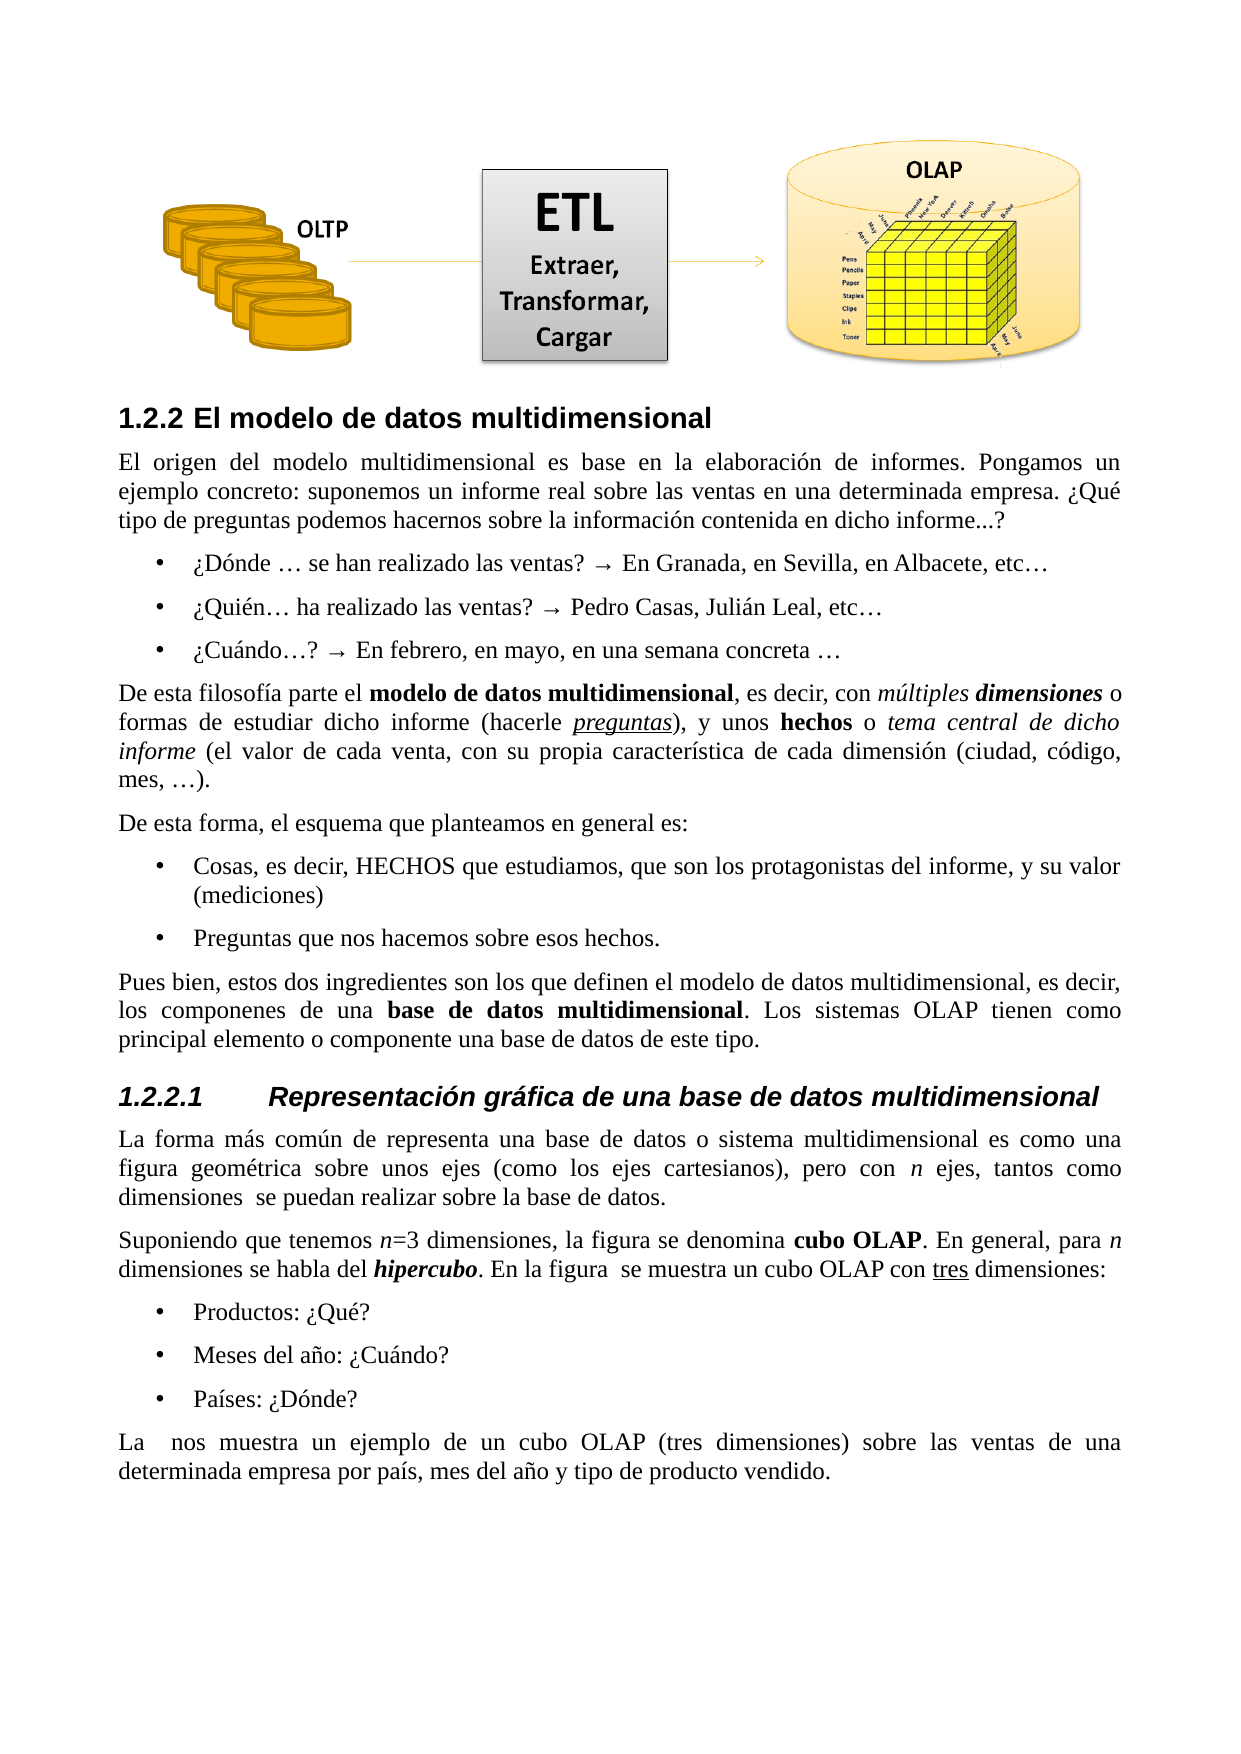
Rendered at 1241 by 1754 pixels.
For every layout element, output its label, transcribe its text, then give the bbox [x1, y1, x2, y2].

text La nos muestra un ejemplo de un cubo OLAP (tres dimensiones) sobre las ventas de una determinada empresa por país, mes del año y tipo de producto vendido. [118, 1427, 1122, 1485]
text De esta forma, el esquema que planteamos en general es: [118, 808, 1122, 837]
picture [143, 118, 1097, 372]
text Pues bien, estos dos ingredientes son los que definen el modelo de datos multidimensional, es decir, los componenes de una base de datos multidimensional. Los sistemas OLAP tienen como principal elemento o componente una base de datos de este tipo. [118, 967, 1122, 1053]
list ¿Cuándo…? → En febrero, en mayo, en una semana concreta … [156, 635, 1122, 664]
subtitle Representación gráfica de una base de datos multidimensional [118, 1080, 1122, 1112]
text Suponiendo que tenemos n=3 dimensiones, la figura se denomina cubo OLAP. En general, para n dimensiones se habla del hipercubo. En la figura se muestra un cubo OLAP con tres dimensiones: [118, 1225, 1122, 1283]
list Preguntas que nos hacemos sobre esos hechos. [156, 923, 1122, 952]
list Productos: ¿Qué? [156, 1297, 1122, 1326]
list Meses del año: ¿Cuándo? [156, 1341, 1122, 1369]
text La forma más común de representa una base de datos o sistema multidimensional es como una figura geométrica sobre unos ejes (como los ejes cartesianos), pero con n ejes, tantos como dimensiones se puedan realizar sobre la base de datos. [118, 1124, 1122, 1211]
list ¿Dónde … se han realizado las ventas? → En Granada, en Sevilla, en Albacete, etc… [156, 548, 1122, 577]
list ¿Quién… ha realizado las ventas? → Pedro Casas, Julián Leal, etc… [156, 592, 1122, 620]
text El origen del modelo multidimensional es base en la elaboración de informes. Pongamos un ejemplo concreto: suponemos un informe real sobre las ventas en una determinada empresa. ¿Qué tipo de preguntas podemos hacernos sobre la información contenida en dicho informe...? [118, 447, 1122, 534]
list Cosas, es decir, HECHOS que estudiamos, que son los protagonistas del informe, y su valor (mediciones) [156, 851, 1122, 909]
list Países: ¿Dónde? [156, 1384, 1122, 1413]
text De esta filosofía parte el modelo de datos multidimensional, es decir, con múltiples dimensiones o formas de estudiar dicho informe (hacerle preguntas), y unos hechos o tema central de dicho informe (el valor de cada venta, con su propia característica de cada dimensión (ciudad, código, mes, …). [118, 678, 1122, 793]
subtitle El modelo de datos multidimensional [118, 401, 1122, 435]
